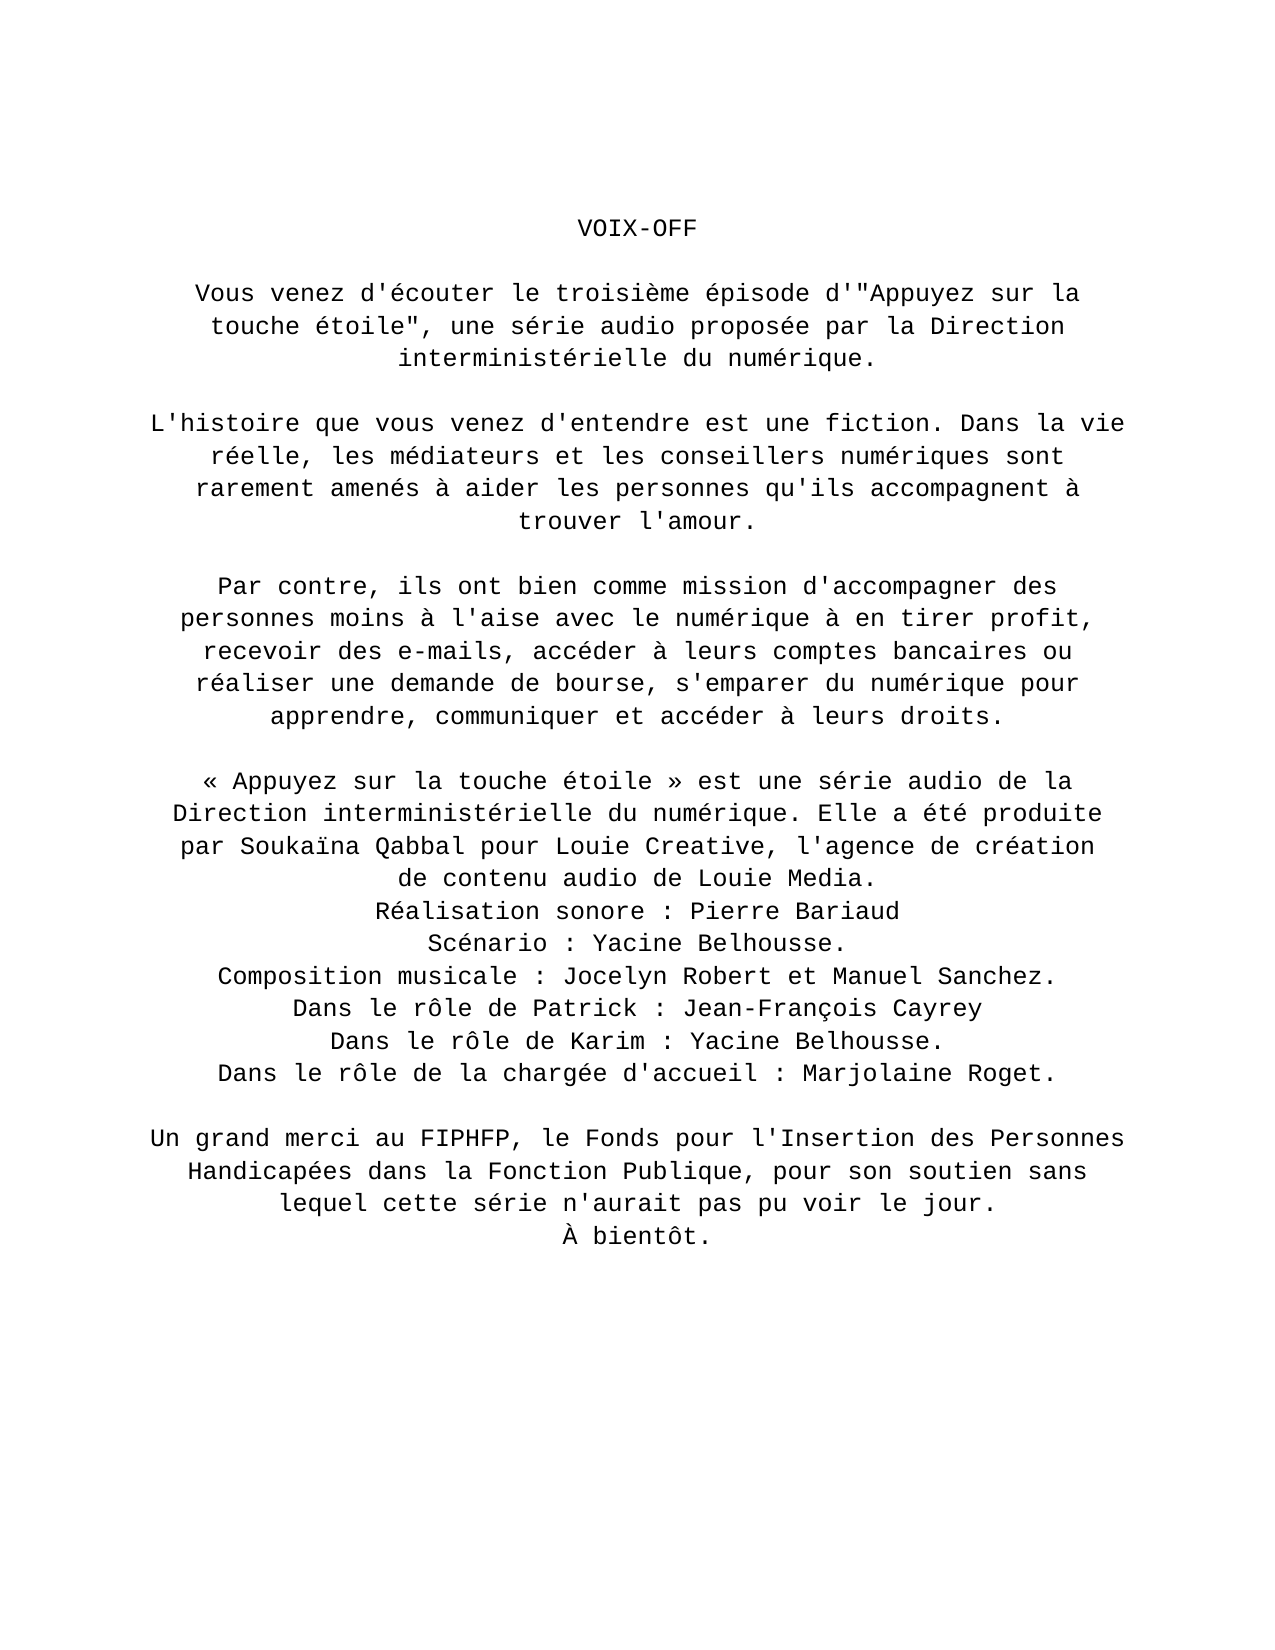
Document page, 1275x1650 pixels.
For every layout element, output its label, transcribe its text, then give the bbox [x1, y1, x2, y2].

text Dans le rôle de Karim : Yacine Belhousse. [150, 1028, 1125, 1057]
text L'histoire que vous venez d'entendre est une fiction. Dans la vie réelle, les médiateurs et les conseillers numériques sont rarement amenés à aider les personnes qu'ils accompagnent à trouver l'amour. [150, 411, 1125, 537]
text Vous venez d'écouter le troisième épisode d'"Appuyez sur la touche étoile", une série audio proposée par la Direction interministérielle du numérique. [150, 281, 1125, 374]
text Dans le rôle de Patrick : Jean-François Cayrey [150, 996, 1125, 1024]
text Composition musicale : Jocelyn Robert et Manuel Sanchez. [150, 963, 1125, 992]
text Réalisation sonore : Pierre Bariaud [150, 898, 1125, 927]
text Un grand merci au FIPHFP, le Fonds pour l'Insertion des Personnes Handicapées dans la Fonction Publique, pour son soutien sans lequel cette série n'aurait pas pu voir le jour. [150, 1126, 1125, 1219]
text À bientôt. [150, 1223, 1125, 1252]
text Par contre, ils ont bien comme mission d'accompagner des personnes moins à l'aise avec le numérique à en tirer profit, recevoir des e-mails, accéder à leurs comptes bancaires ou réaliser une demande de bourse, s'emparer du numérique pour apprendre, communiquer et accéder à leurs droits. [150, 573, 1125, 732]
text Scénario : Yacine Belhousse. [150, 931, 1125, 959]
text de contenu audio de Louie Media. [150, 866, 1125, 894]
text VOIX-OFF [150, 216, 1125, 244]
text « Appuyez sur la touche étoile » est une série audio de la Direction interministérielle du numérique. Elle a été produite par Soukaïna Qabbal pour Louie Creative, l'agence de création [150, 768, 1125, 862]
text Dans le rôle de la chargée d'accueil : Marjolaine Roget. [150, 1061, 1125, 1089]
